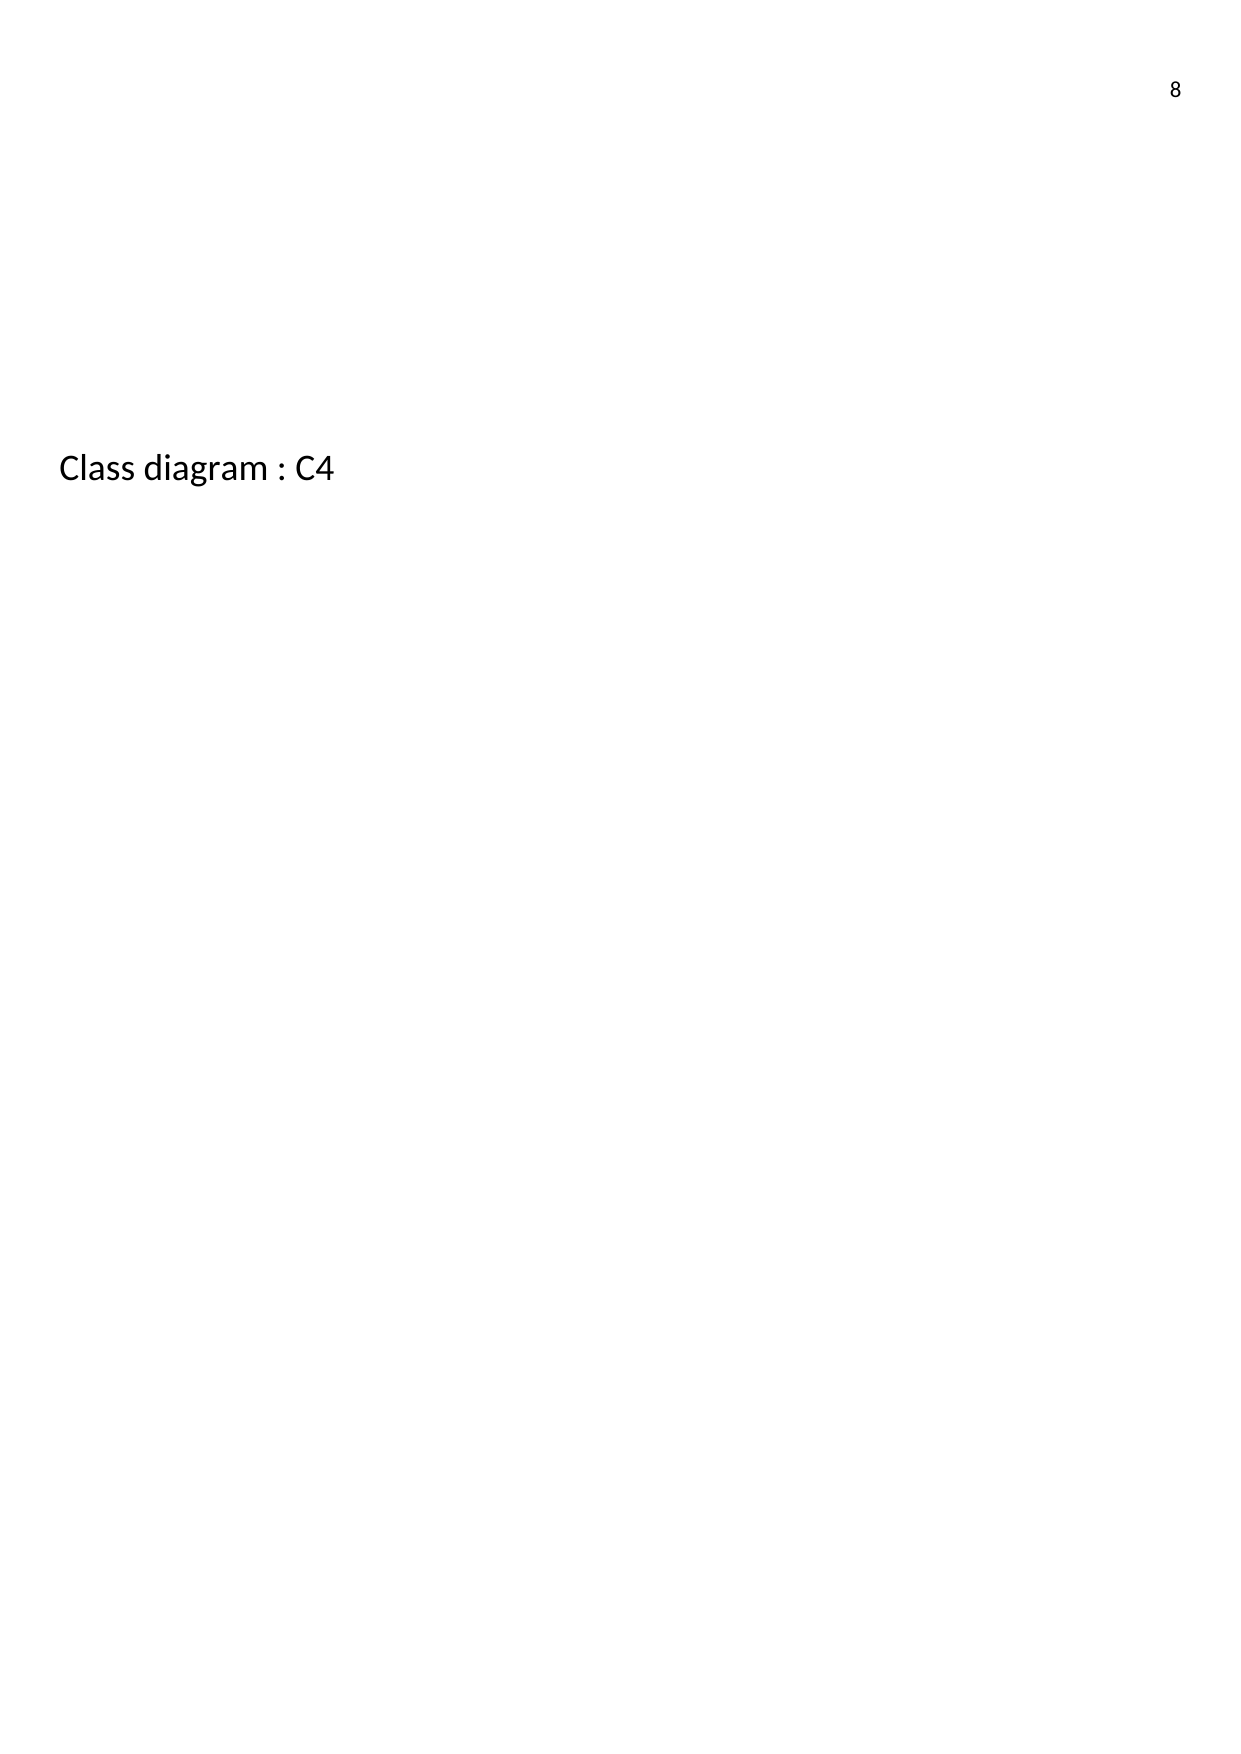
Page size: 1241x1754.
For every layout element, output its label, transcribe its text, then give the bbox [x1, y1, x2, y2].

text Class diagram : C4 [59, 443, 1181, 489]
